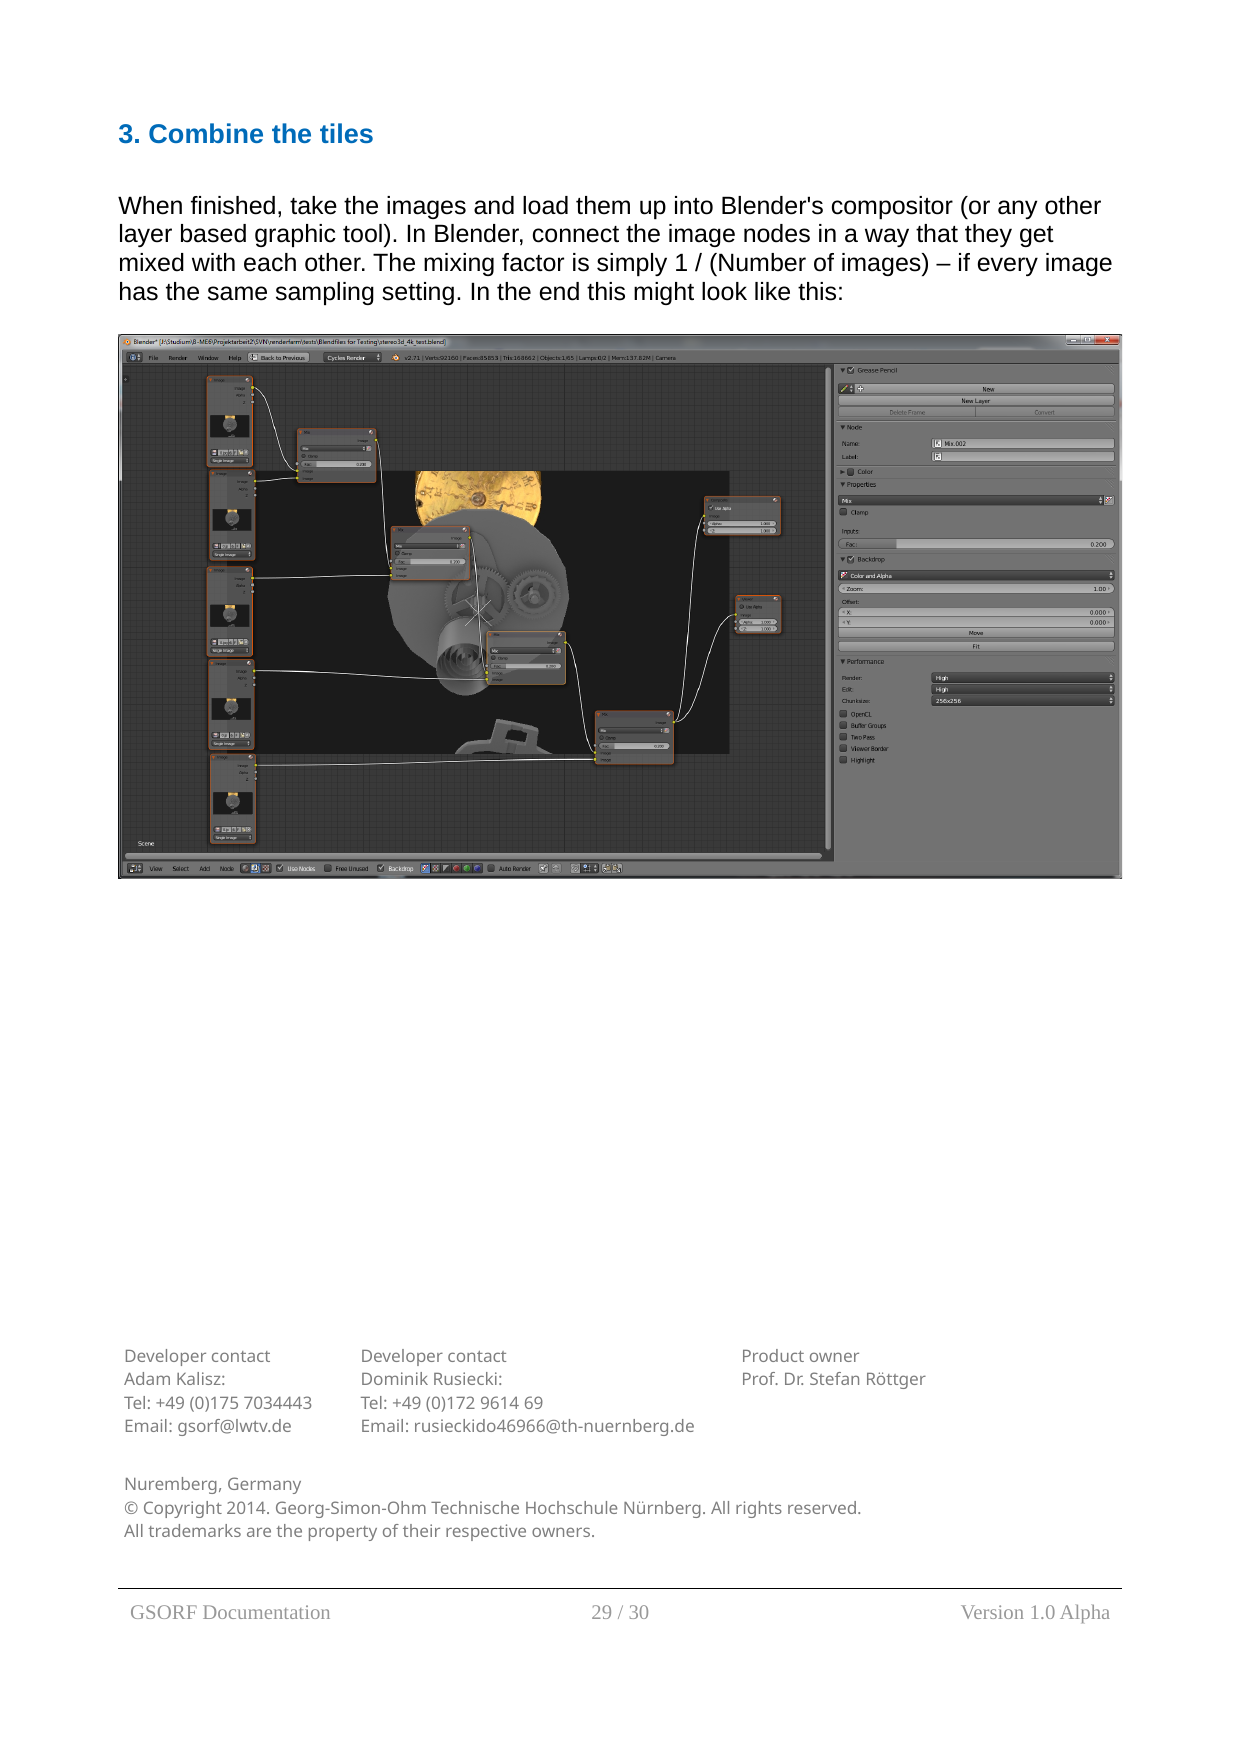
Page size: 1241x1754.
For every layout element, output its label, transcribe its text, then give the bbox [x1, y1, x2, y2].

picture [118, 334, 1123, 879]
table_header Product owner Prof. Dr. Stefan Röttger [735, 1338, 1057, 1443]
table_cell Nuremberg, Germany © Copyright 2014. Georg-Simon-Ohm Technische Hochschule Nürnberg. All rights reserved. All trademarks are the property of their respective owners. [118, 1443, 1057, 1548]
table_header Developer contact Adam Kalisz: Tel: +49 (0)175 7034443 Email: gsorf@lwtv.de [118, 1338, 355, 1443]
subtitle 3. Combine the tiles [118, 118, 1122, 149]
text When finished, take the images and load them up into Blender's compositor (or any other layer based graphic tool). In Blender, connect the image nodes in a way that they get mixed with each other. The mixing factor is simply 1 / (Number of images) – if every image has the same sampling setting. In the end this might look like this: [118, 191, 1122, 306]
table_header Developer contact Dominik Rusiecki: Tel: +49 (0)172 9614 69 Email: rusieckido46966@th-nuernberg.de [355, 1338, 735, 1443]
